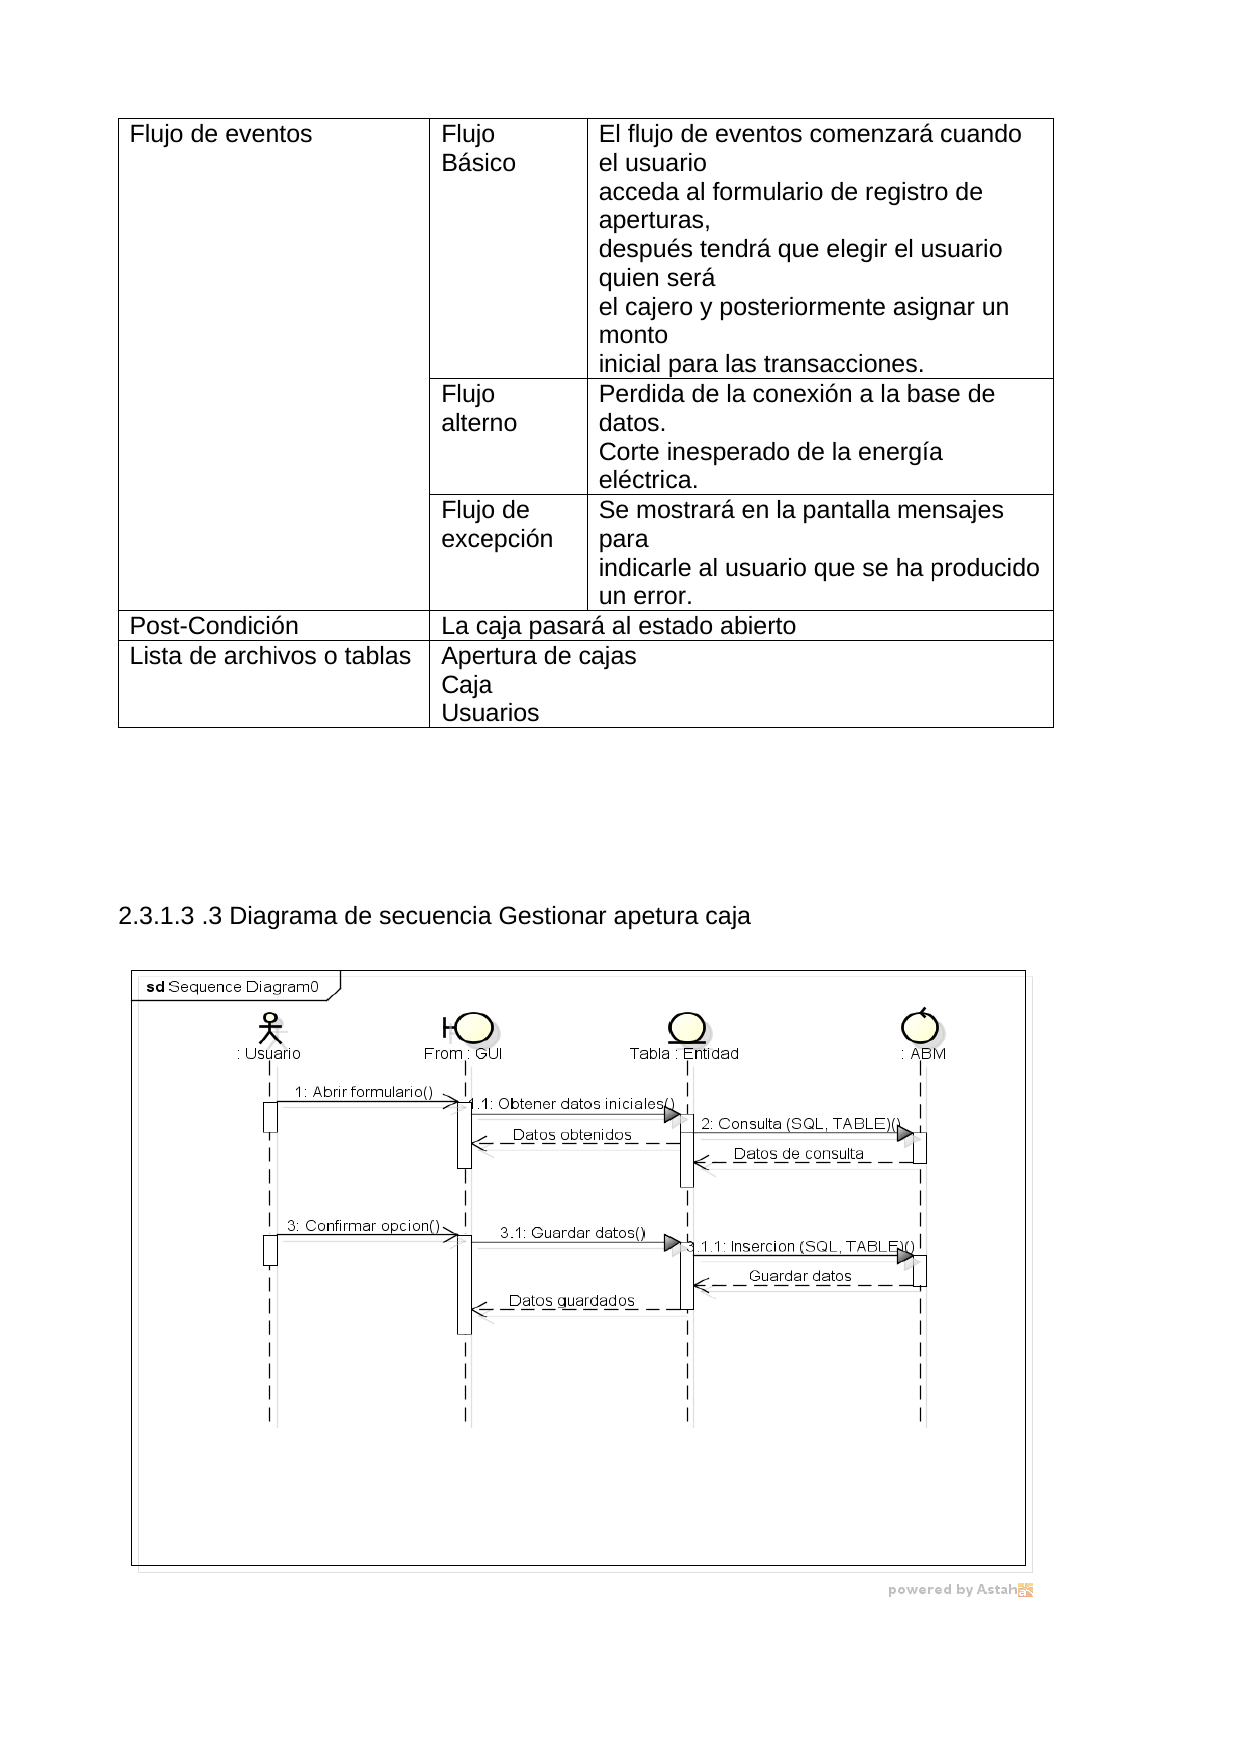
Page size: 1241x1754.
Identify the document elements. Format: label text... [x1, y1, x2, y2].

table_cell Flujo Básico [430, 119, 587, 378]
table_cell Post-Condición [119, 611, 429, 640]
table_cell El flujo de eventos comenzará cuando el usuario acceda al formulario de registro de aperturas, después tendrá que elegir el usuario quien será el cajero y posteriormente asignar un monto inicial para las transacciones. [588, 119, 1053, 378]
table_cell Perdida de la conexión a la base de datos. Corte inesperado de la energía eléctrica. [588, 379, 1053, 494]
table_cell Flujo de excepción [430, 495, 587, 610]
table_cell La caja pasará al estado abierto [430, 611, 1053, 640]
table_cell Flujo de eventos [119, 119, 429, 610]
table_cell Apertura de cajas Caja Usuarios [430, 641, 1053, 727]
table_cell Lista de archivos o tablas [119, 641, 429, 727]
text 2.3.1.3 .3 Diagrama de secuencia Gestionar apetura caja [118, 901, 1122, 929]
table_cell Flujo alterno [430, 379, 587, 494]
table_cell Se mostrará en la pantalla mensajes para indicarle al usuario que se ha producido un error. [588, 495, 1053, 610]
